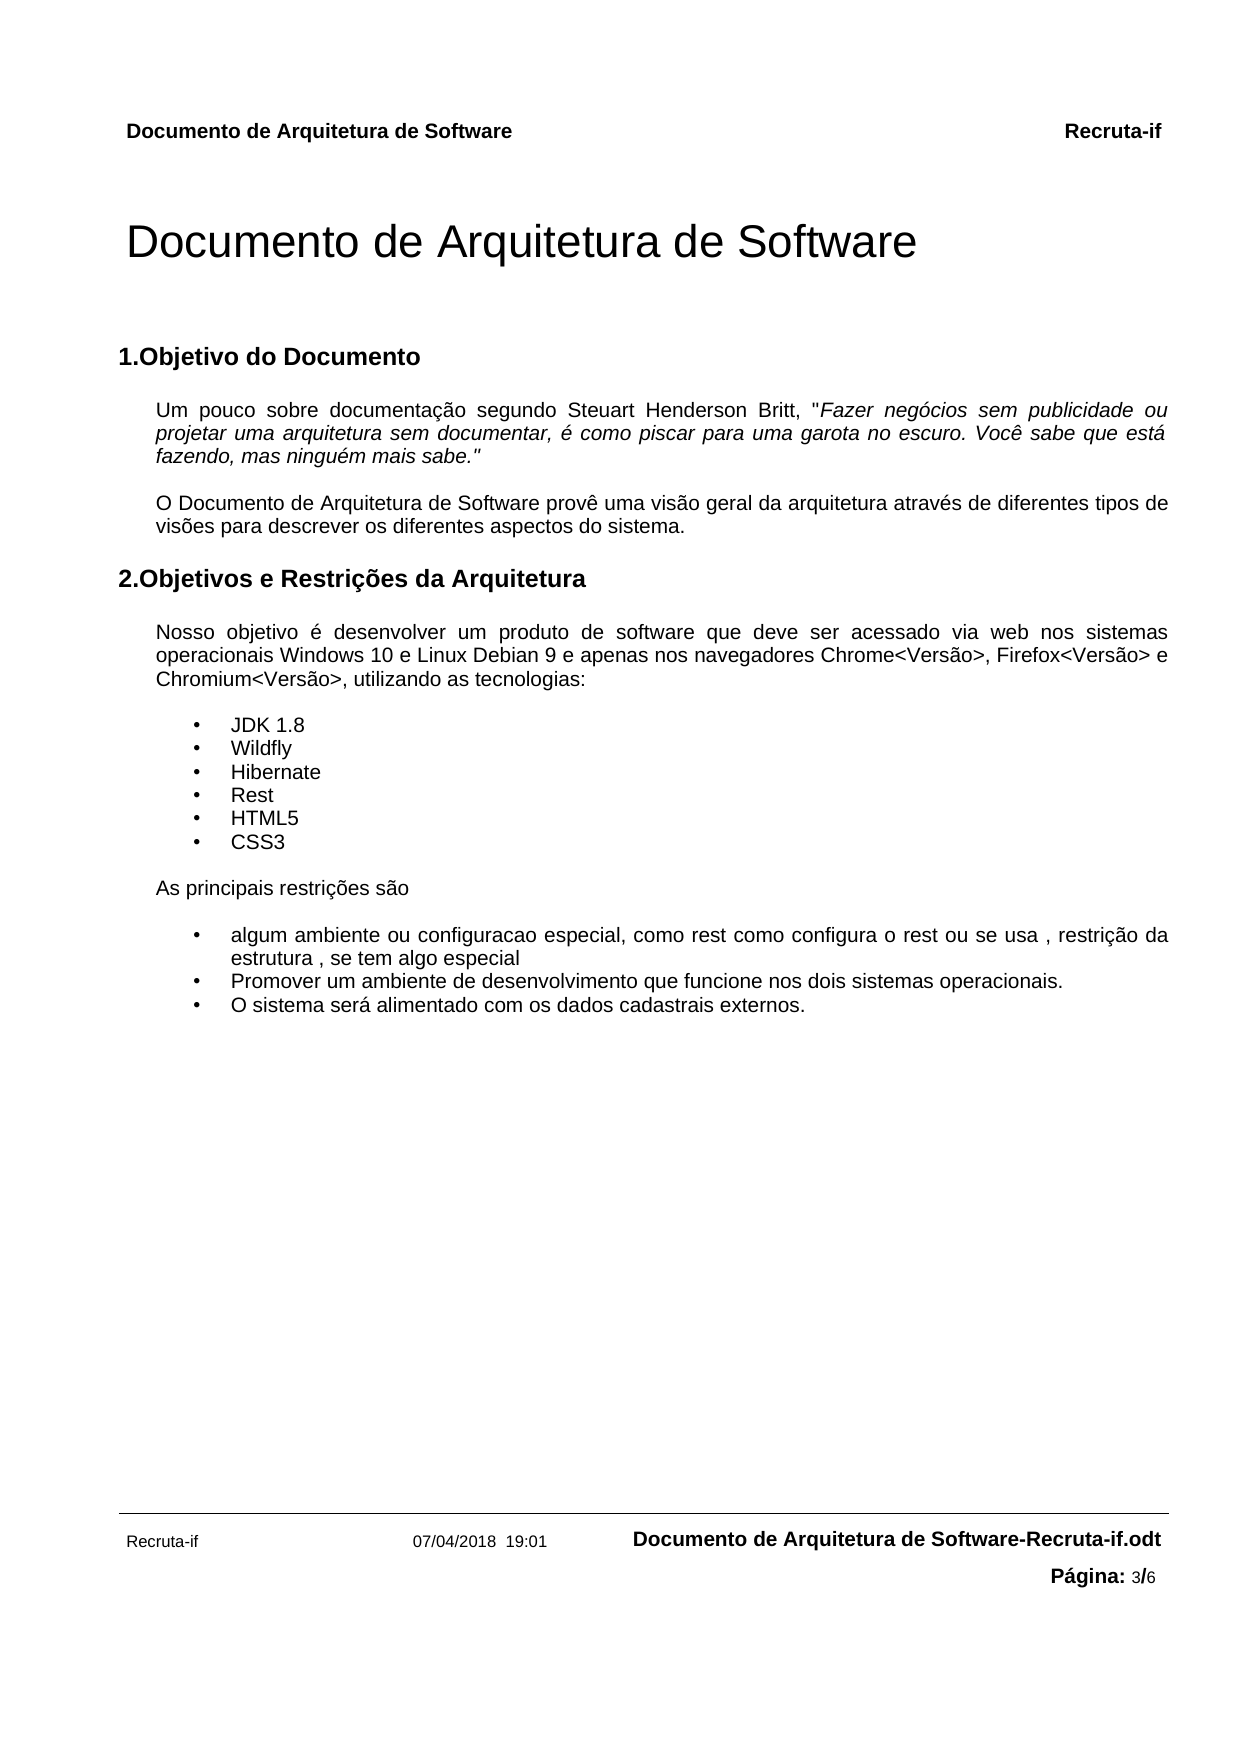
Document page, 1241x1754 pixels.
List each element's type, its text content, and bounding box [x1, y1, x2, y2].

list Objetivo do Documento [118, 343, 1170, 371]
list Promover um ambiente de desenvolvimento que funcione nos dois sistemas operacionais. [193, 970, 1170, 993]
list HTML5 [193, 807, 1170, 830]
list Objetivos e Restrições da Arquitetura [118, 565, 1170, 593]
text Um pouco sobre documentação segundo Steuart Henderson Britt, "Fazer negócios sem publicidade ou projetar uma arquitetura sem documentar, é como piscar para uma garota no escuro. Você sabe que está fazendo, mas ninguém mais sabe." [156, 398, 1170, 468]
list JDK 1.8 [193, 713, 1170, 737]
list O sistema será alimentado com os dados cadastrais externos. [193, 993, 1170, 1016]
text Nosso objetivo é desenvolver um produto de software que deve ser acessado via web nos sistemas operacionais Windows 10 e Linux Debian 9 e apenas nos navegadores Chrome<Versão>, Firefox<Versão> e Chromium<Versão>, utilizando as tecnologias: [156, 621, 1170, 690]
text O Documento de Arquitetura de Software provê uma visão geral da arquitetura através de diferentes tipos de visões para descrever os diferentes aspectos do sistema. [156, 491, 1170, 538]
list Rest [193, 783, 1170, 807]
text As principais restrições são [156, 877, 1170, 900]
list CSS3 [193, 830, 1170, 853]
list Hibernate [193, 760, 1170, 783]
list algum ambiente ou configuracao especial, como rest como configura o rest ou se usa , restrição da estrutura , se tem algo especial [193, 923, 1170, 970]
table_header Documento de Arquitetura de Software [119, 191, 1169, 293]
list Wildfly [193, 737, 1170, 760]
